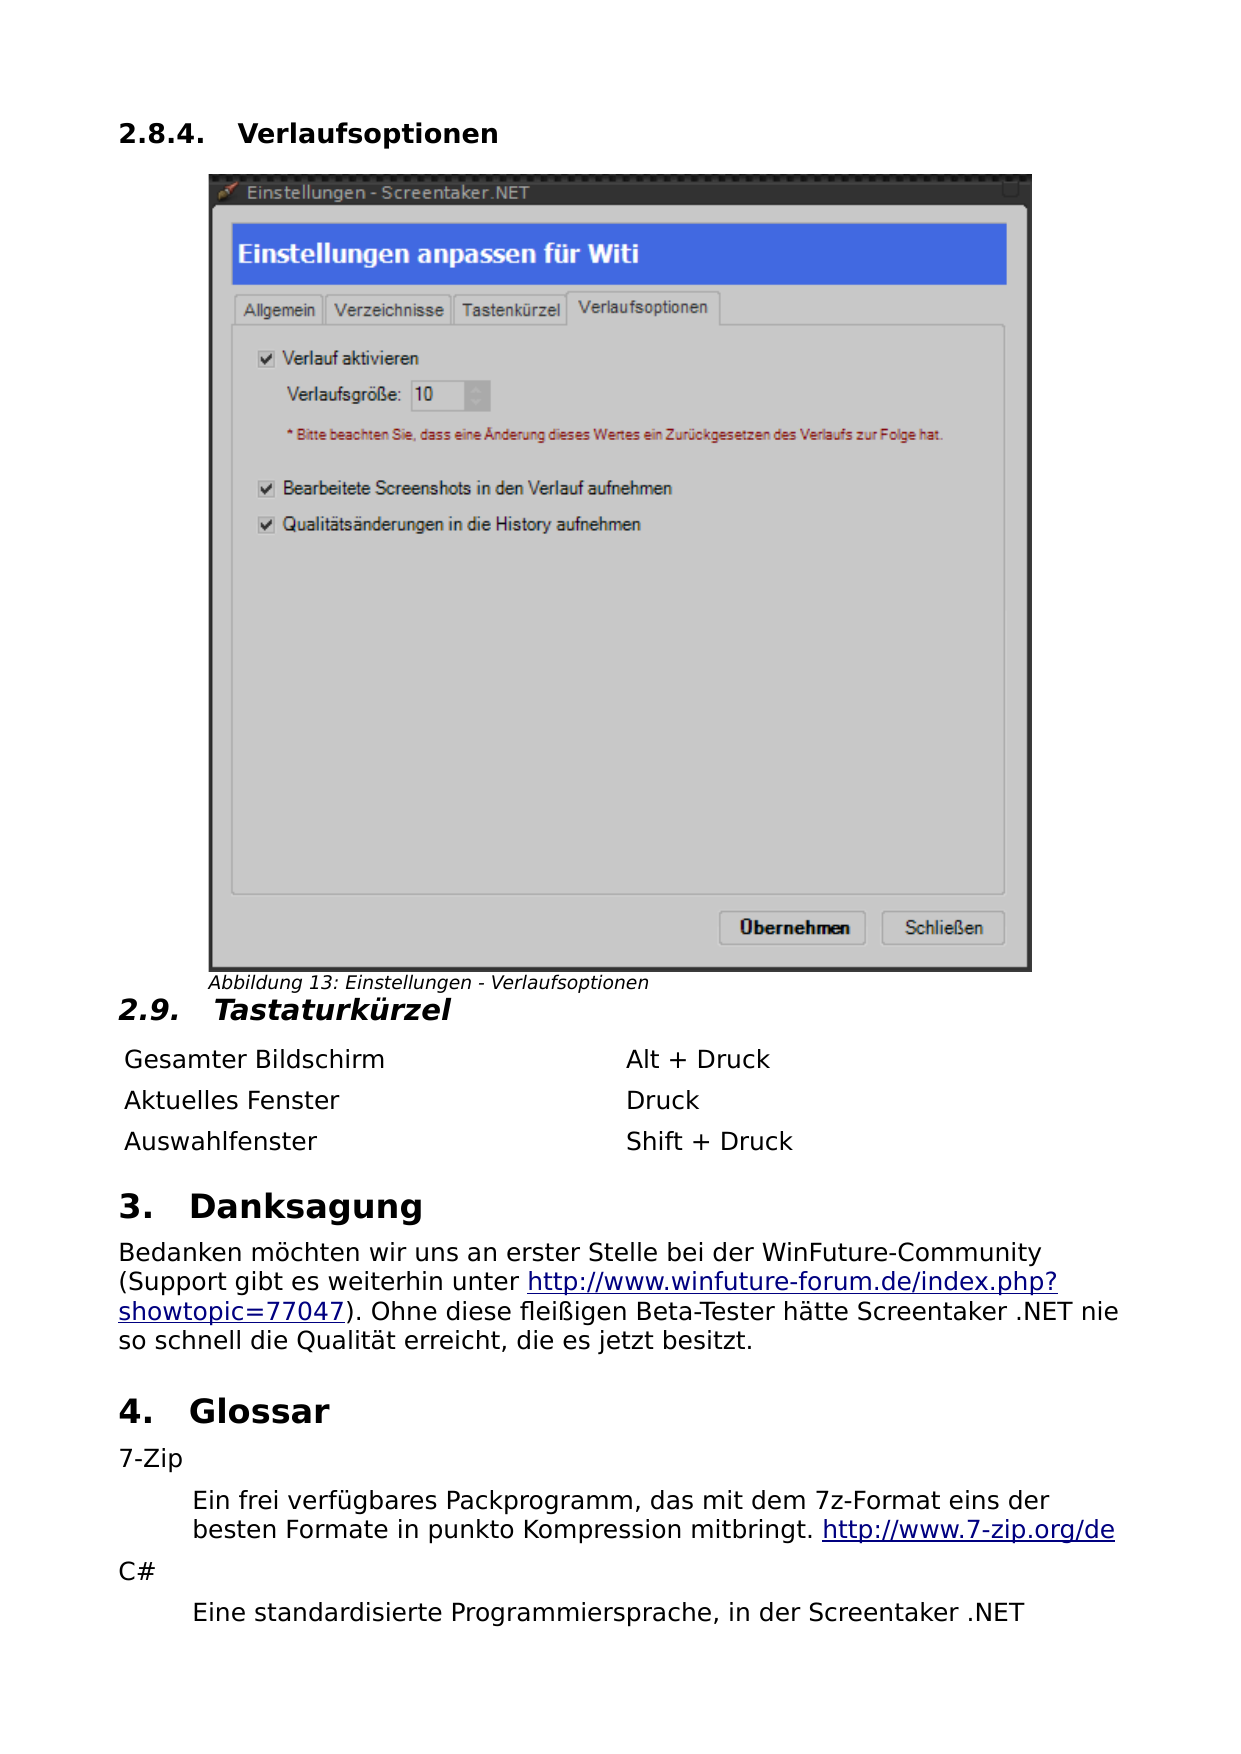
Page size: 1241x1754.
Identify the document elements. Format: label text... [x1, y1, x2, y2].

subtitle Danksagung [118, 1187, 1122, 1226]
picture [208, 174, 1032, 972]
text Bedanken möchten wir uns an erster Stelle bei der WinFuture-Community (Support gibt es weiterhin unter http://www.winfuture-forum.de/index.php?showtopic=77047). Ohne diese fleißigen Beta-Tester hätte Screentaker .NET nie so schnell die Qualität erreicht, die es jetzt besitzt. [118, 1238, 1122, 1355]
text Abbildung 13: Einstellungen - Verlaufsoptionen [208, 972, 1032, 993]
table_header Alt + Druck [620, 1040, 1122, 1081]
text 7-Zip [118, 1444, 1122, 1473]
text C# [118, 1557, 1122, 1586]
subtitle Tastaturkürzel [118, 187, 1122, 1027]
text Eine standardisierte Programmiersprache, in der Screentaker .NET [192, 1598, 1122, 1627]
table_header Gesamter Bildschirm [118, 1040, 620, 1081]
table_cell Aktuelles Fenster [118, 1081, 620, 1121]
table_cell Shift + Druck [620, 1121, 1122, 1162]
subtitle [208, 162, 1032, 174]
table_cell Auswahlfenster [118, 1121, 620, 1162]
subtitle Glossar [118, 1393, 1122, 1432]
subtitle Verlaufsoptionen [118, 118, 1122, 150]
table_cell Druck [620, 1081, 1122, 1121]
text Ein frei verfügbares Packprogramm, das mit dem 7z-Format eins der besten Formate in punkto Kompression mitbringt. http://www.7-zip.org/de [192, 1486, 1122, 1544]
